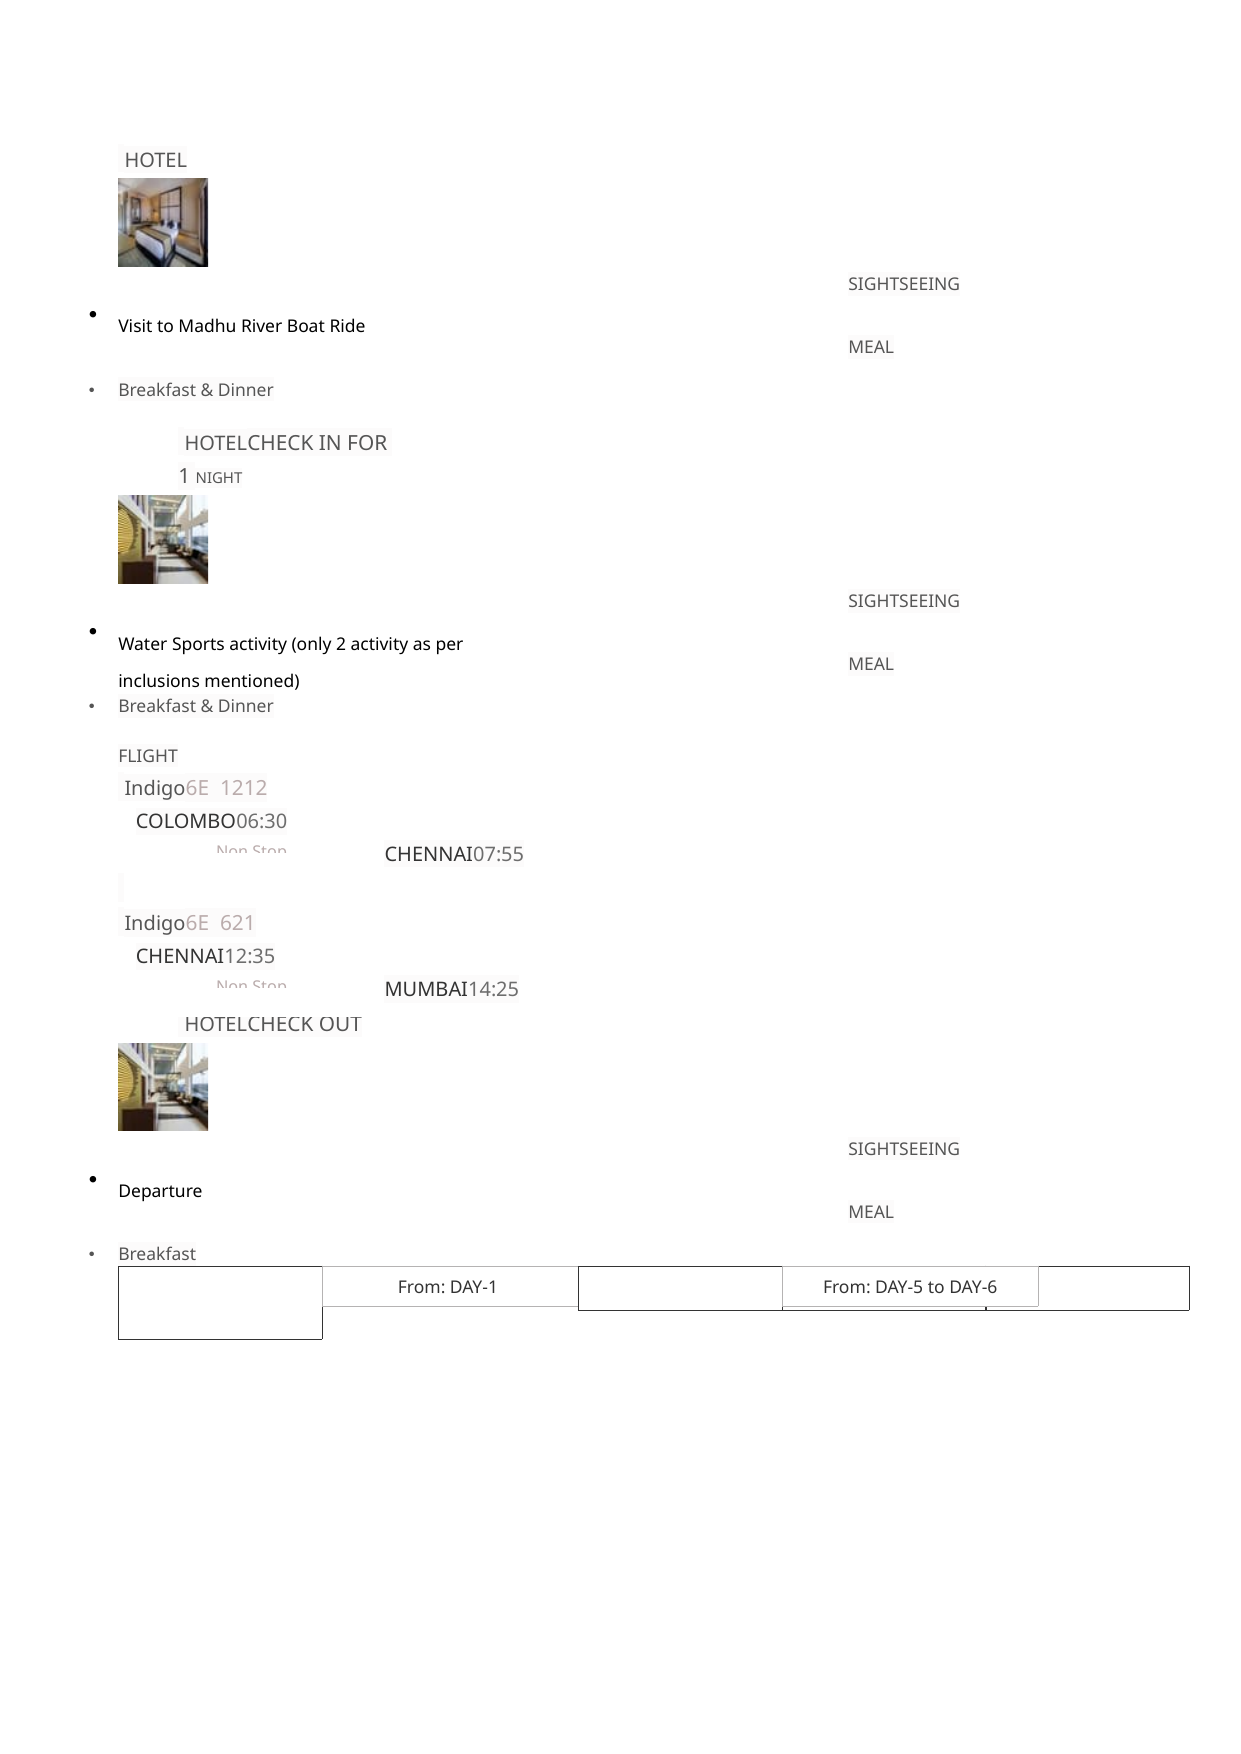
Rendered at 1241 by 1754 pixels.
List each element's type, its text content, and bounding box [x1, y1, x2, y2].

text 3/5 [539, 1191, 831, 1214]
text Nuwara Eliya [628, 1273, 763, 1302]
picture [118, 178, 209, 267]
list Breakfast & Dinner [118, 681, 1122, 718]
text MEAL [539, 652, 1122, 676]
text 3/5 [539, 643, 831, 667]
list Breakfast & Dinner [118, 363, 1122, 401]
text MEAL [539, 335, 1122, 359]
text CHENNAI12:35 [136, 943, 1122, 970]
text Non Stop [136, 840, 367, 853]
subtitle DAY-4 [118, 118, 1122, 144]
text COLOMBO06:30 [136, 807, 1122, 835]
text SIGHTSEEING [118, 272, 1122, 296]
text 3/5 [539, 326, 831, 350]
subtitle DAY-6 [118, 718, 1122, 743]
list Visit to Madhu River Boat Ride [118, 301, 539, 338]
text Colombo [1039, 1273, 1171, 1302]
text Indigo6E 621 [118, 907, 1096, 937]
picture [118, 1043, 209, 1131]
text Non Stop [136, 975, 367, 988]
text CHENNAI07:55 [136, 840, 1122, 881]
text HOTELCHECK OUT [178, 1008, 1122, 1037]
subtitle DAY-5 [118, 401, 1122, 427]
text FLIGHT [118, 743, 1122, 767]
text SIGHTSEEING [118, 1137, 1122, 1160]
text SIGHTSEEING [118, 589, 1122, 613]
text The Ocean Or Similar3 Star [118, 595, 831, 643]
text MEAL [539, 1199, 1122, 1223]
picture [118, 495, 209, 584]
list Breakfast [118, 1228, 1122, 1266]
text From: DAY-1 [353, 1273, 547, 1298]
text Indigo6E 1212 [118, 772, 1096, 802]
text Earl???s Reef Or Similar3 Star [118, 278, 831, 326]
list Water Sports activity (only 2 activity as per inclusions mentioned) [118, 617, 539, 692]
text Kandy [168, 1273, 303, 1331]
text The Ocean Or Similar3 Star [118, 1143, 831, 1191]
text From: DAY-5 to DAY-6 [813, 1273, 1007, 1298]
list Departure [118, 1165, 539, 1203]
text MUMBAI14:25 [136, 975, 1122, 1017]
text HOTELCHECK IN FOR 1 NIGHT [178, 427, 1122, 490]
text HOTEL [118, 144, 1122, 173]
